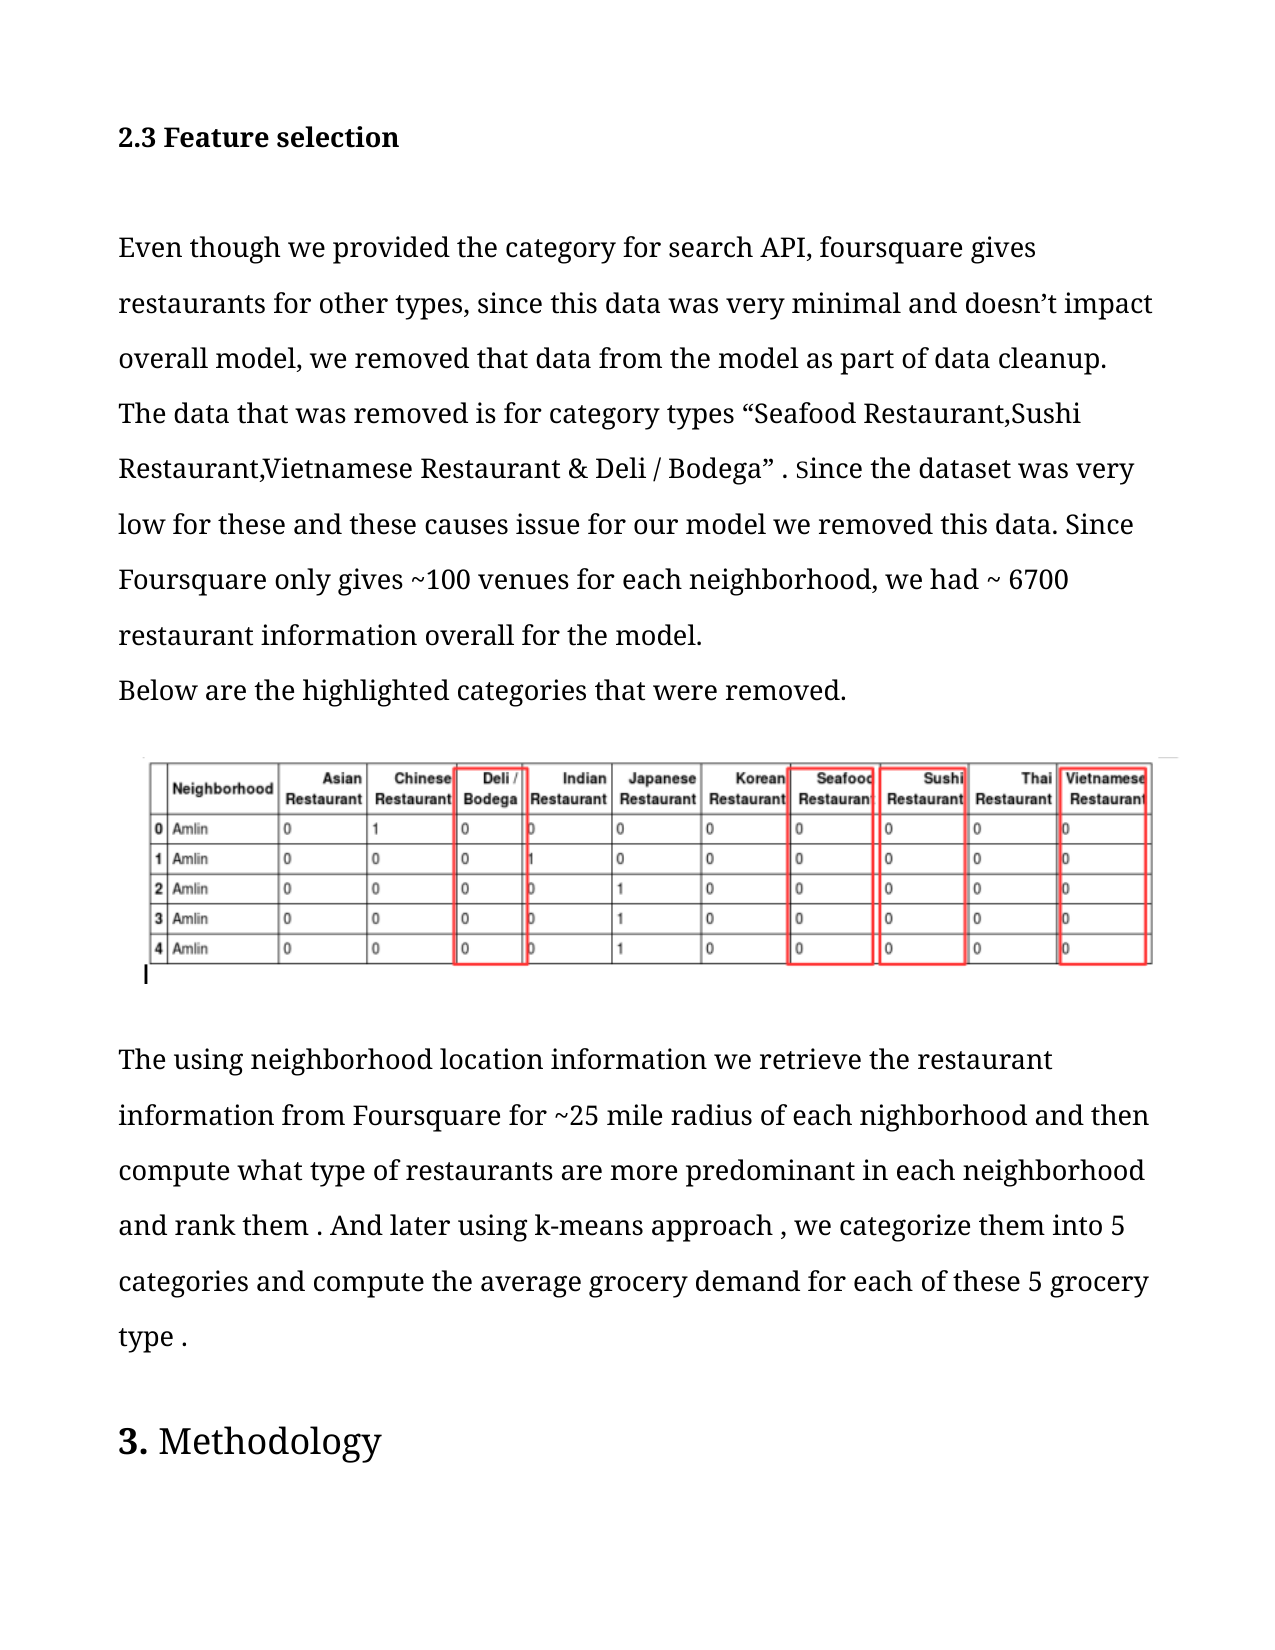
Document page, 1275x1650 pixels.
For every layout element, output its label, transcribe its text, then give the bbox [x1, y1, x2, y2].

text The using neighborhood location information we retrieve the restaurant information from Foursquare for ~25 mile radius of each nighborhood and then compute what type of restaurants are more predominant in each neighborhood and rank them . And later using k-means approach , we categorize them into 5 categories and compute the average grocery demand for each of these 5 grocery type . [118, 1041, 1157, 1354]
text Below are the highlighted categories that were removed. [118, 671, 1157, 708]
text Even though we provided the category for search API, foursquare gives restaurants for other types, since this data was very minimal and doesn’t impact overall model, we removed that data from the model as part of data cleanup. The data that was removed is for category types “Seafood Restaurant,Sushi Restaurant,Vietnamese Restaurant & Deli / Bodega” . Since the dataset was very low for these and these causes issue for our model we removed this data. Since Foursquare only gives ~100 venues for each neighborhood, we had ~ 6700 restaurant information overall for the model. [118, 229, 1157, 653]
picture [142, 757, 1182, 984]
text 3. Methodology [118, 1416, 1157, 1465]
text 2.3 Feature selection [118, 118, 1157, 155]
